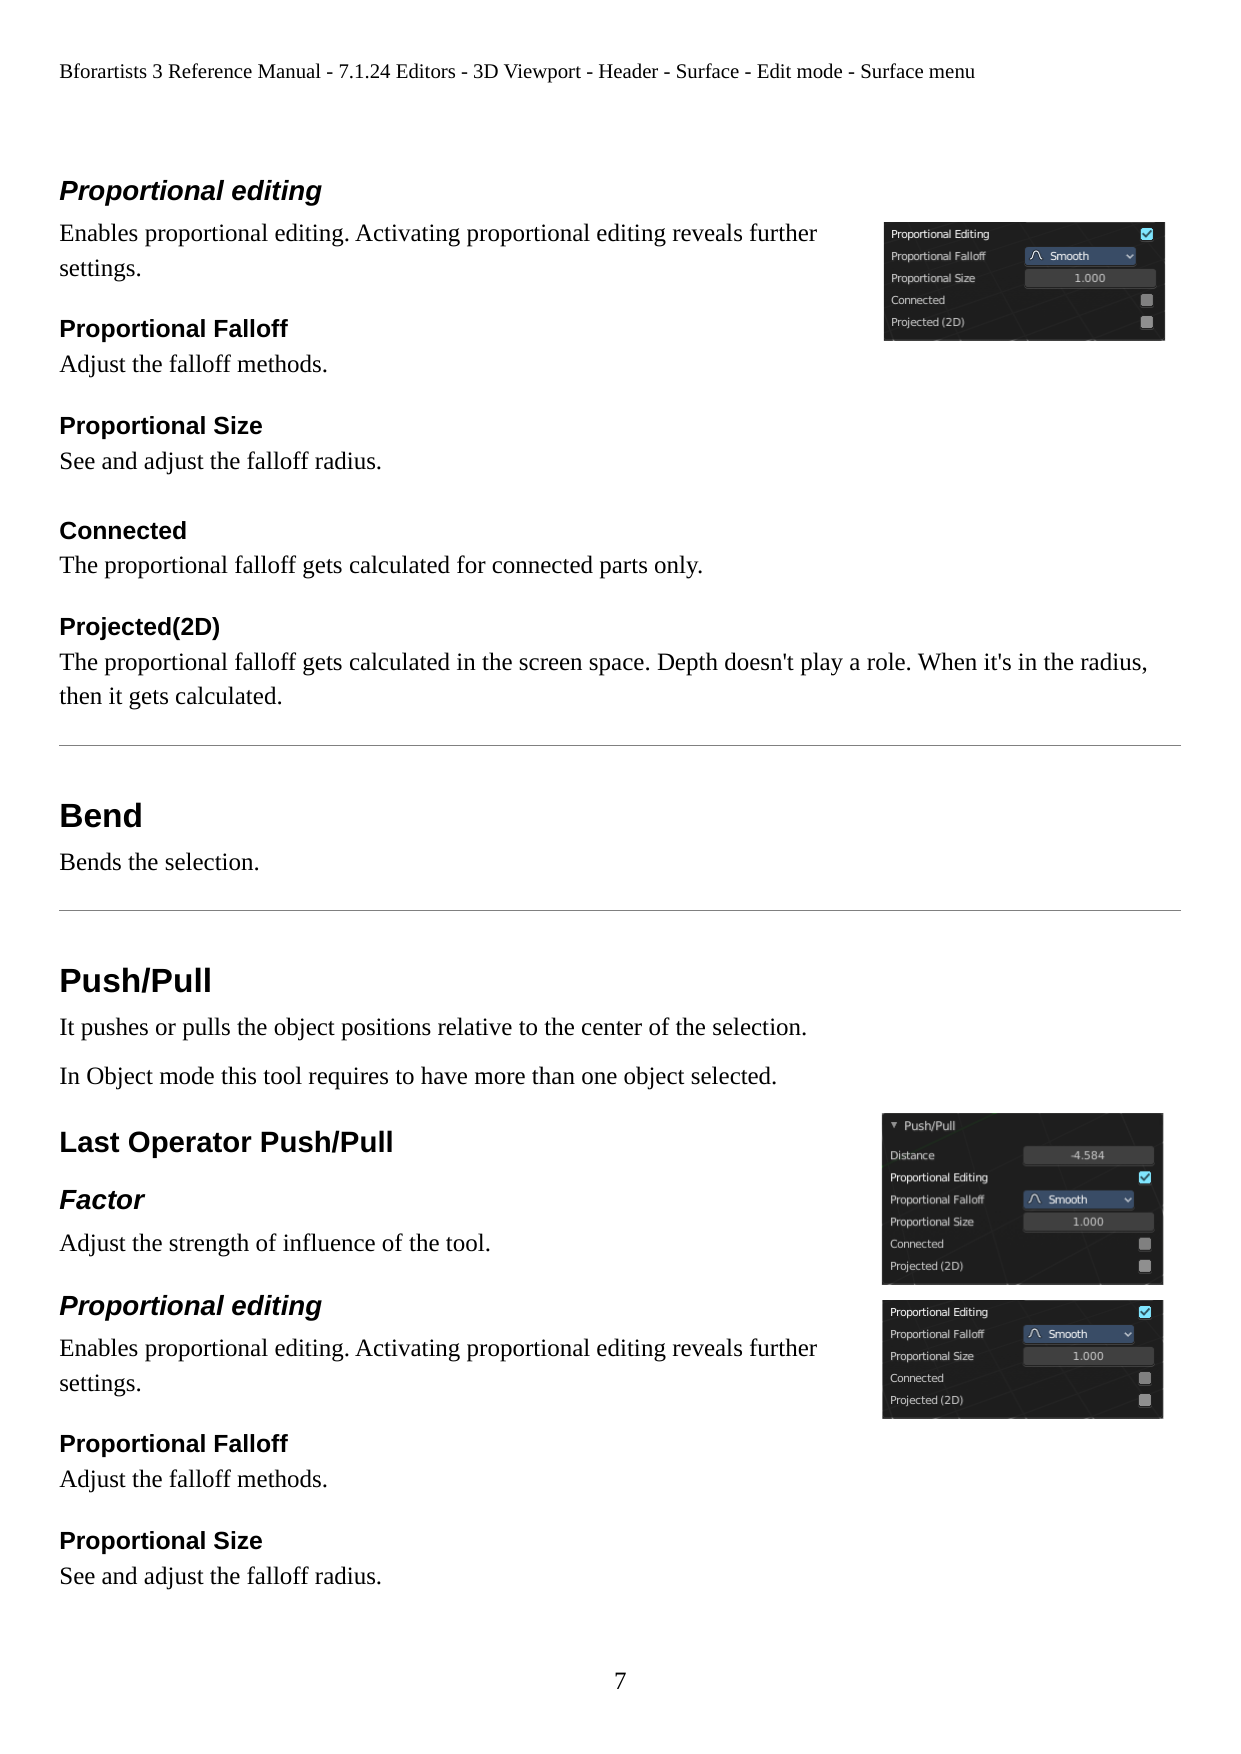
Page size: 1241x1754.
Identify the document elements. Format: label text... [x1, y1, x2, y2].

subtitle [1164, 1183, 1181, 1215]
picture [883, 222, 1166, 341]
subtitle Push/Pull [59, 961, 1181, 999]
picture [882, 1300, 1164, 1419]
text Adjust the strength of influence of the tool. [59, 1228, 881, 1256]
subtitle Proportional Size [59, 411, 1181, 439]
subtitle Proportional editing [59, 1289, 1181, 1321]
text The proportional falloff gets calculated in the screen space. Depth doesn't play a role. When it's in the radius, then it gets calculated. [59, 647, 1181, 710]
text It pushes or pulls the object positions relative to the center of the selection. [59, 1012, 1181, 1041]
text Adjust the falloff methods. [59, 349, 1181, 378]
text Adjust the falloff methods. [59, 1464, 1181, 1493]
subtitle Last Operator Push/Pull [59, 1124, 881, 1158]
picture [881, 1113, 1164, 1285]
subtitle Proportional Falloff [59, 314, 1181, 343]
text Bends the selection. [59, 847, 1181, 875]
subtitle Proportional Falloff [59, 1429, 1181, 1458]
subtitle Proportional Size [59, 1526, 1181, 1554]
text The proportional falloff gets calculated for connected parts only. [59, 551, 1181, 579]
subtitle Bend [59, 795, 1181, 834]
subtitle Projected(2D) [59, 612, 1181, 641]
subtitle [1164, 1124, 1181, 1158]
subtitle Proportional editing [59, 174, 1181, 206]
subtitle Factor [59, 1183, 881, 1215]
text See and adjust the falloff radius. [59, 446, 1181, 474]
subtitle Connected [59, 516, 1181, 544]
text See and adjust the falloff radius. [59, 1561, 1181, 1589]
text In Object mode this tool requires to have more than one object selected. [59, 1061, 1181, 1089]
text Enables proportional editing. Activating proportional editing reveals further settings. [59, 218, 1181, 282]
text Enables proportional editing. Activating proportional editing reveals further settings. [59, 1333, 882, 1397]
